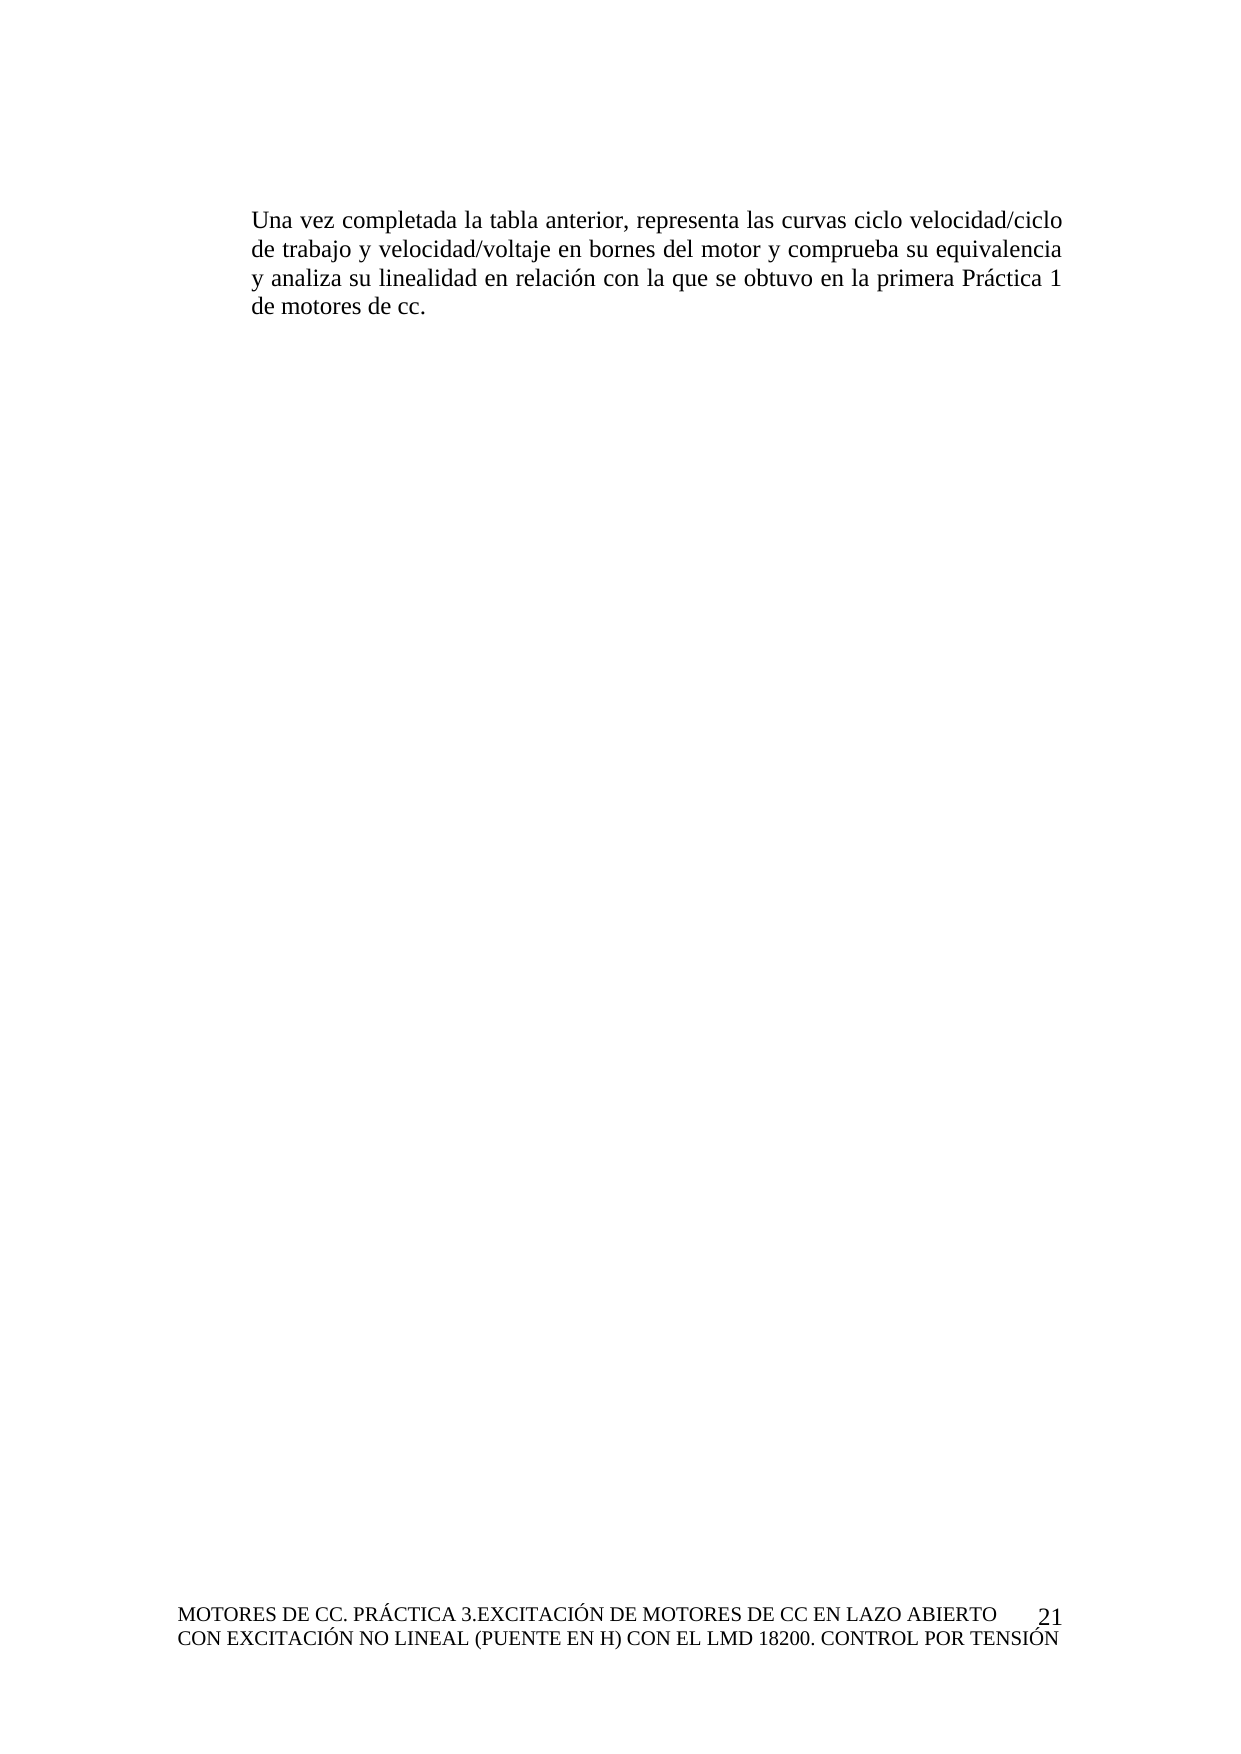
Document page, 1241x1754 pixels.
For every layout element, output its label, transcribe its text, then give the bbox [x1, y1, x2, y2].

text Una vez completada la tabla anterior, representa las curvas ciclo velocidad/ciclo de trabajo y velocidad/voltaje en bornes del motor y comprueba su equivalencia y analiza su linealidad en relación con la que se obtuvo en la primera Práctica 1 de motores de cc. [251, 205, 1063, 320]
